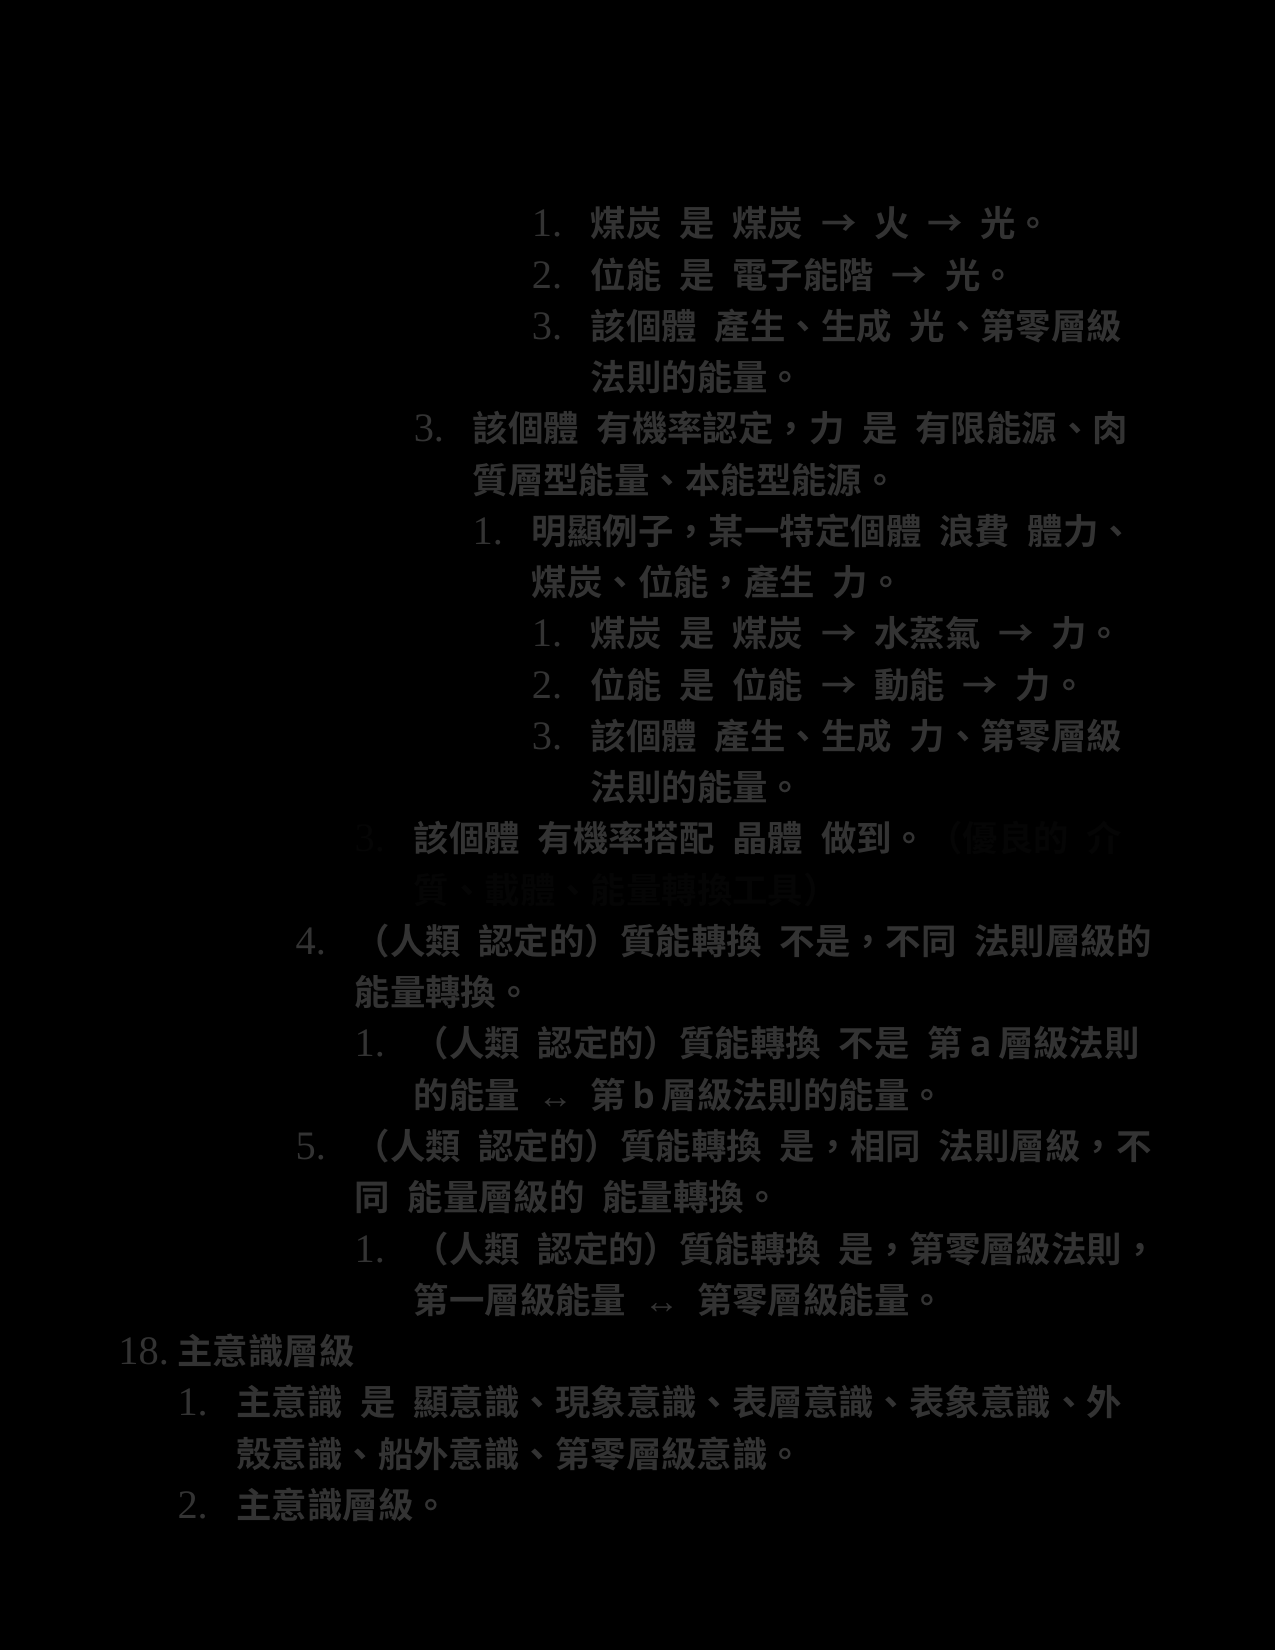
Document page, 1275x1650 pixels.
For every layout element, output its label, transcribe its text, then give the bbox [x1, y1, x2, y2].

list （人類 認定的）質能轉換 不是，不同 法則層級的 能量轉換。 [295, 913, 1157, 1016]
list （人類 認定的）質能轉換 是，相同 法則層級，不同 能量層級的 能量轉換。 [295, 1118, 1157, 1221]
list 明顯例子，某一特定個體 浪費 體力、煤炭、位能，產生 力。 [472, 503, 1157, 606]
list 主意識 是 顯意識、現象意識、表層意識、表象意識、外殼意識、船外意識、第零層級意識。 [177, 1375, 1157, 1477]
list 主意識層級。 [177, 1477, 1157, 1528]
list 該個體 產生、生成 光、第零層級法則的能量。 [532, 298, 1157, 401]
list 煤炭 是 煤炭 → 火 → 光。 [532, 196, 1157, 247]
list 位能 是 位能 → 動能 → 力。 [532, 657, 1157, 708]
list 主意識層級 [118, 1323, 1157, 1375]
list 該個體 有機率認定，力 是 有限能源、肉質層型能量、本能型能源。 [413, 401, 1157, 503]
list 該個體 產生、生成 力、第零層級法則的能量。 [532, 708, 1157, 811]
list （人類 認定的）質能轉換 是，第零層級法則，第一層級能量 ↔ 第零層級能量。 [354, 1221, 1157, 1323]
list 該個體 有機率搭配 晶體 做到。（優良的 介質、載體、能量轉換工具） [354, 811, 1157, 913]
list （人類 認定的）質能轉換 不是 第a層級法則的能量 ↔ 第b層級法則的能量。 [354, 1016, 1157, 1118]
list 煤炭 是 煤炭 → 水蒸氣 → 力。 [532, 606, 1157, 657]
list 位能 是 電子能階 → 光。 [532, 247, 1157, 298]
